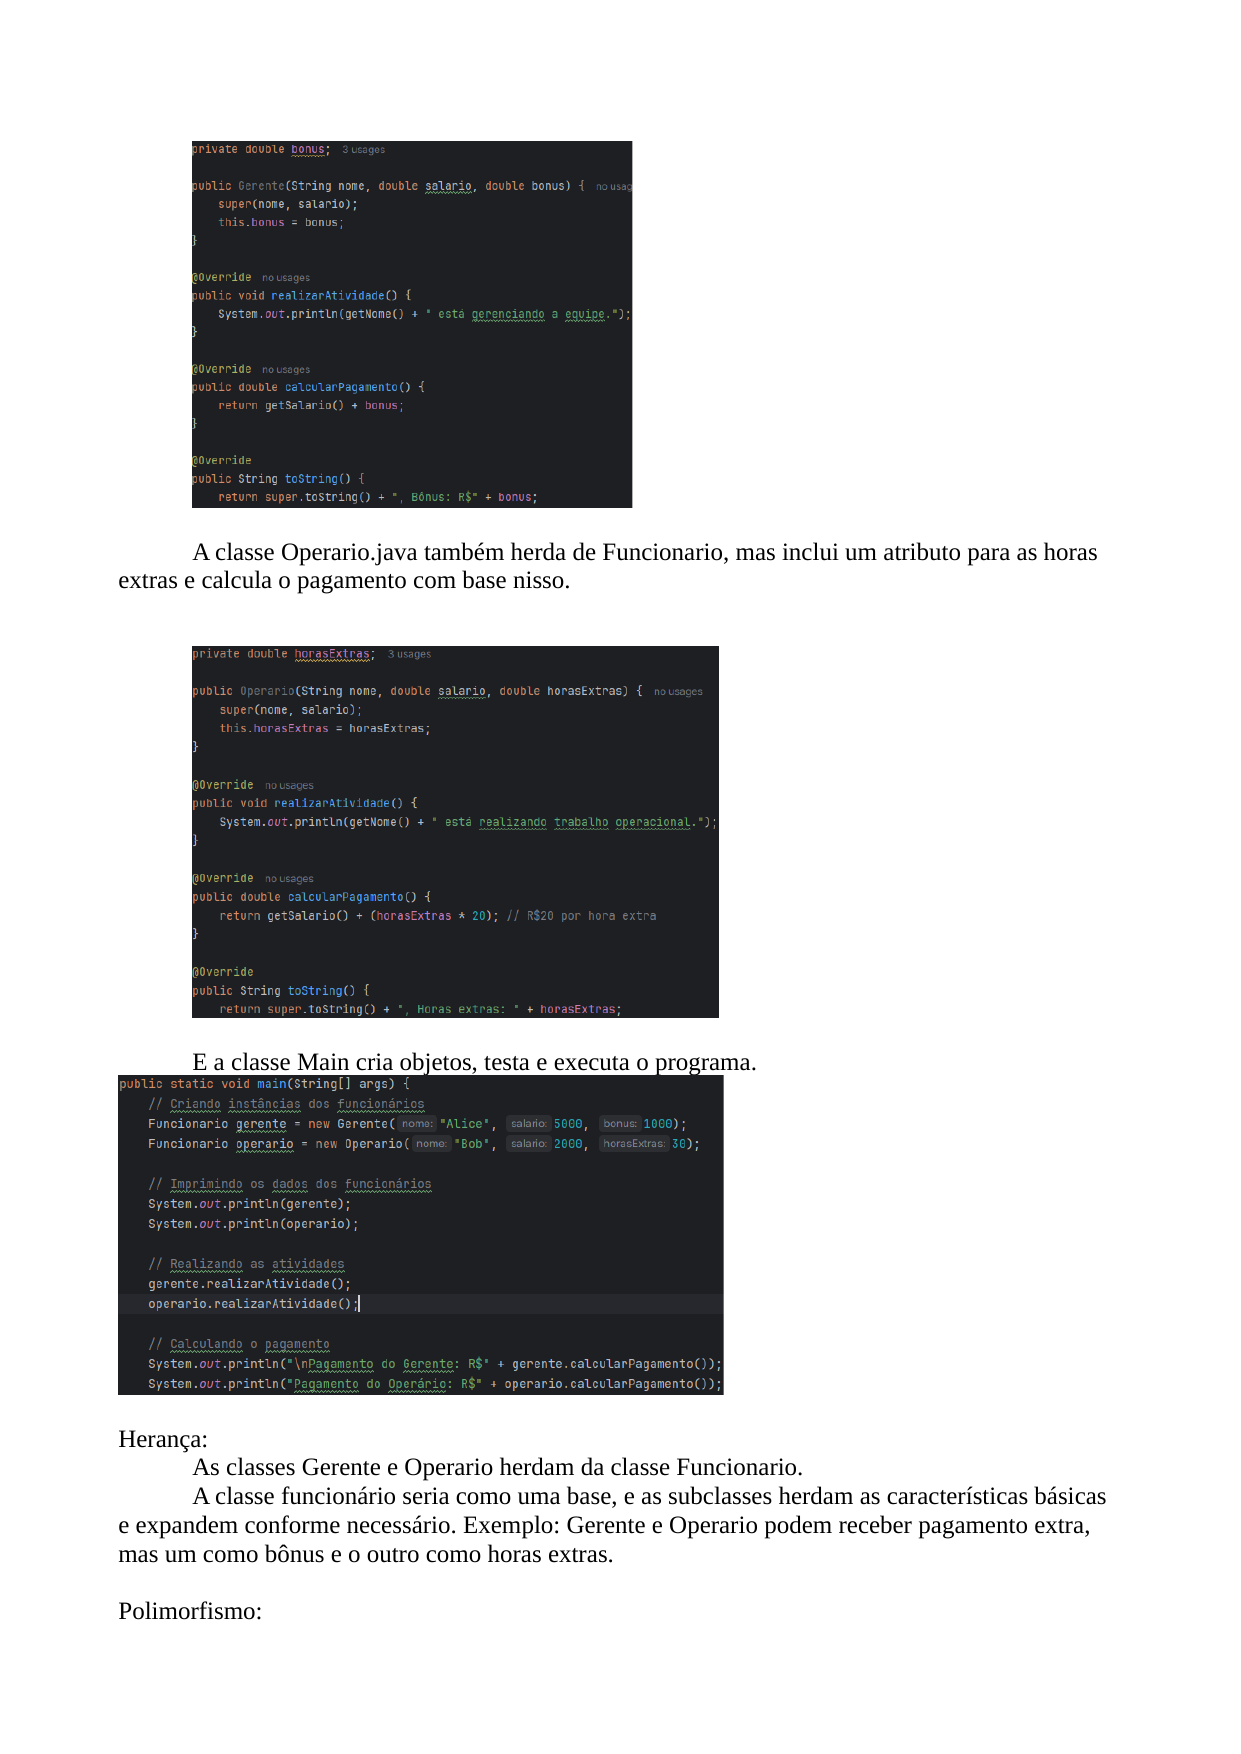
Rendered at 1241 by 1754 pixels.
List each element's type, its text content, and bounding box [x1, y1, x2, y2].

text A classe Operario.java também herda de Funcionario, mas inclui um atributo para as horas extras e calcula o pagamento com base nisso. [118, 537, 1122, 594]
text Herança: [118, 1424, 1122, 1452]
text A classe funcionário seria como uma base, e as subclasses herdam as características básicas e expandem conforme necessário. Exemplo: Gerente e Operario podem receber pagamento extra, mas um como bônus e o outro como horas extras. [118, 1481, 1122, 1567]
text As classes Gerente e Operario herdam da classe Funcionario. [118, 1452, 1122, 1481]
text E a classe Main cria objetos, testa e executa o programa. [118, 1047, 1122, 1075]
text Polimorfismo: [118, 1596, 1122, 1625]
